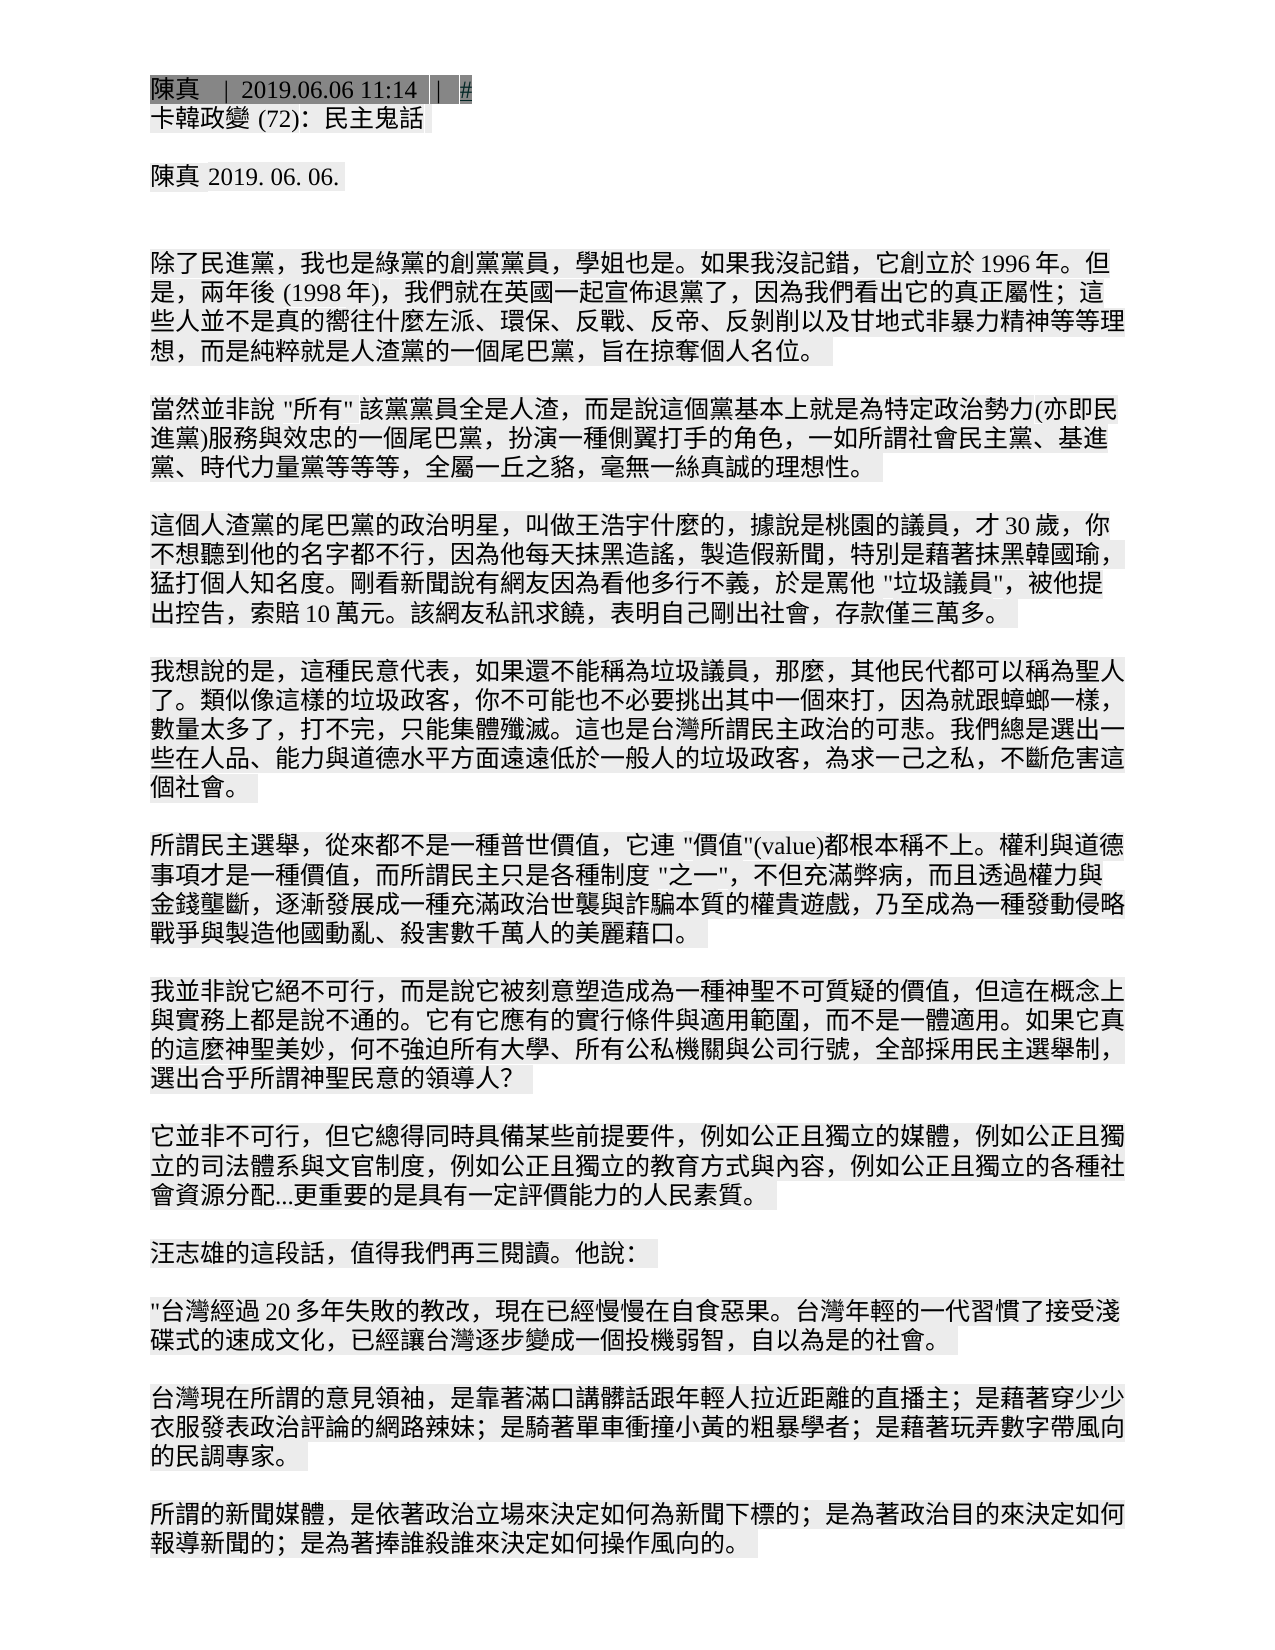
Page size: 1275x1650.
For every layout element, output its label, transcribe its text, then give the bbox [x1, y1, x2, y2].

text 卡韓政變 (72)：民主鬼話 陳真 2019. 06. 06. 除了民進黨，我也是綠黨的創黨黨員，學姐也是。如果我沒記錯，它創立於1996年。但是，兩年後 (1998年)，我們就在英國一起宣佈退黨了，因為我們看出它的真正屬性；這些人並不是真的嚮往什麼左派、環保、反戰、反帝、反剝削以及甘地式非暴力精神等等理想，而是純粹就是人渣黨的一個尾巴黨，旨在掠奪個人名位。 當然並非說 "所有" 該黨黨員全是人渣，而是說這個黨基本上就是為特定政治勢力(亦即民進黨)服務與效忠的一個尾巴黨，扮演一種側翼打手的角色，一如所謂社會民主黨、基進黨、時代力量黨等等等，全屬一丘之貉，毫無一絲真誠的理想性。 這個人渣黨的尾巴黨的政治明星，叫做王浩宇什麼的，據說是桃園的議員，才30歲，你不想聽到他的名字都不行，因為他每天抹黑造謠，製造假新聞，特別是藉著抹黑韓國瑜，猛打個人知名度。剛看新聞說有網友因為看他多行不義，於是罵他 "垃圾議員"，被他提出控告，索賠10萬元。該網友私訊求饒，表明自己剛出社會，存款僅三萬多。 我想說的是，這種民意代表，如果還不能稱為垃圾議員，那麼，其他民代都可以稱為聖人了。類似像這樣的垃圾政客，你不可能也不必要挑出其中一個來打，因為就跟蟑螂一樣，數量太多了，打不完，只能集體殲滅。這也是台灣所謂民主政治的可悲。我們總是選出一些在人品、能力與道德水平方面遠遠低於一般人的垃圾政客，為求一己之私，不斷危害這個社會。 所謂民主選舉，從來都不是一種普世價值，它連 "價值"(value)都根本稱不上。權利與道德事項才是一種價值，而所謂民主只是各種制度 "之一"，不但充滿弊病，而且透過權力與金錢壟斷，逐漸發展成一種充滿政治世襲與詐騙本質的權貴遊戲，乃至成為一種發動侵略戰爭與製造他國動亂、殺害數千萬人的美麗藉口。 我並非說它絕不可行，而是說它被刻意塑造成為一種神聖不可質疑的價值，但這在概念上與實務上都是說不通的。它有它應有的實行條件與適用範圍，而不是一體適用。如果它真的這麼神聖美妙，何不強迫所有大學、所有公私機關與公司行號，全部採用民主選舉制，選出合乎所謂神聖民意的領導人？ 它並非不可行，但它總得同時具備某些前提要件，例如公正且獨立的媒體，例如公正且獨立的司法體系與文官制度，例如公正且獨立的教育方式與內容，例如公正且獨立的各種社會資源分配...更重要的是具有一定評價能力的人民素質。 汪志雄的這段話，值得我們再三閱讀。他說： "台灣經過20多年失敗的教改，現在已經慢慢在自食惡果。台灣年輕的一代習慣了接受淺碟式的速成文化，已經讓台灣逐步變成一個投機弱智，自以為是的社會。 台灣現在所謂的意見領袖，是靠著滿口講髒話跟年輕人拉近距離的直播主；是藉著穿少少衣服發表政治評論的網路辣妹；是騎著單車衝撞小黃的粗暴學者；是藉著玩弄數字帶風向的民調專家。 所謂的新聞媒體，是依著政治立場來決定如何為新聞下標的；是為著政治目的來決定如何報導新聞的；是為著捧誰殺誰來決定如何操作風向的。 所謂的民意代表，是只吃政黨的奶水而不在乎是非的；是只為爭權奪利而不顧人民死活的；是只求打擊對手而不問手段是否正當。 今日台灣的政治文化與社會風氣儼然已經變成： 認真做事的人是傻瓜，堅持四維八德的人是迂腐，行事光明磊落的人是魯蛇，誠實說話的人是笨蛋，然後還要成天被一群肖小抓著小辮子追打。 這些肖小永遠有兩套標準，...然後就會有一群人吃飽閒閒，守著螢幕鍵盤，嘻嘻哈哈的跟著奚落，自嗨自爽地混吃等死。 這就是走了30年民主的台灣。" 汪老師說得很對，真是很可悲，我們所有人的命運，實際上就是被那些我們所刻意腐化、愚化的腦殘年輕一代所決定。他們為數眾多，從眾性強，易於操弄。誰掌握了這群人，實際上也就掌握了所有的權力。 因此，整個社會的發展與設計，不管怎麼改朝換代，始終並非朝著一種使人靈性與智性成長與成熟的無邊開闊方向發展，而是刻意朝著一種進一步愚化之的死胡同走，使得所謂民主，成為一種事實上只是由極少數人所徹底把持的權貴遊戲，就像一種嘉年華；每年，主人會選定某一天，讓奴隸們盡情玩樂，甚至允許奴隸拿水球打主人取樂，主人說不定還會跪在地上幫你綁鞋帶。可是，當這天過後，其實什麼也不會改變，奴隸永難翻身，而主人卻照樣腦滿腸肥，掠奪一切資源。 郭台銘說他將發表他的經濟治國宏大藍圖，其中之一就是：他若當選總統，要讓年輕人工作三年就能買房。可是，我當醫生二十幾年、學姊教書十多年後，才有能力買房，而且還得繼續揹負二十幾年房貸，一般年輕人三年下來能存多少錢？事實上連買那種燒給死人的紙糊房子恐怕都買不起。像這種鬼話，居然也會有人相信。不但相信，很多年輕人還歡欣鼓舞。世道若此，你還有什麼話說？ [150, 104, 1125, 1558]
text 陳真 | 2019.06.06 11:14 | # [150, 75, 1125, 104]
